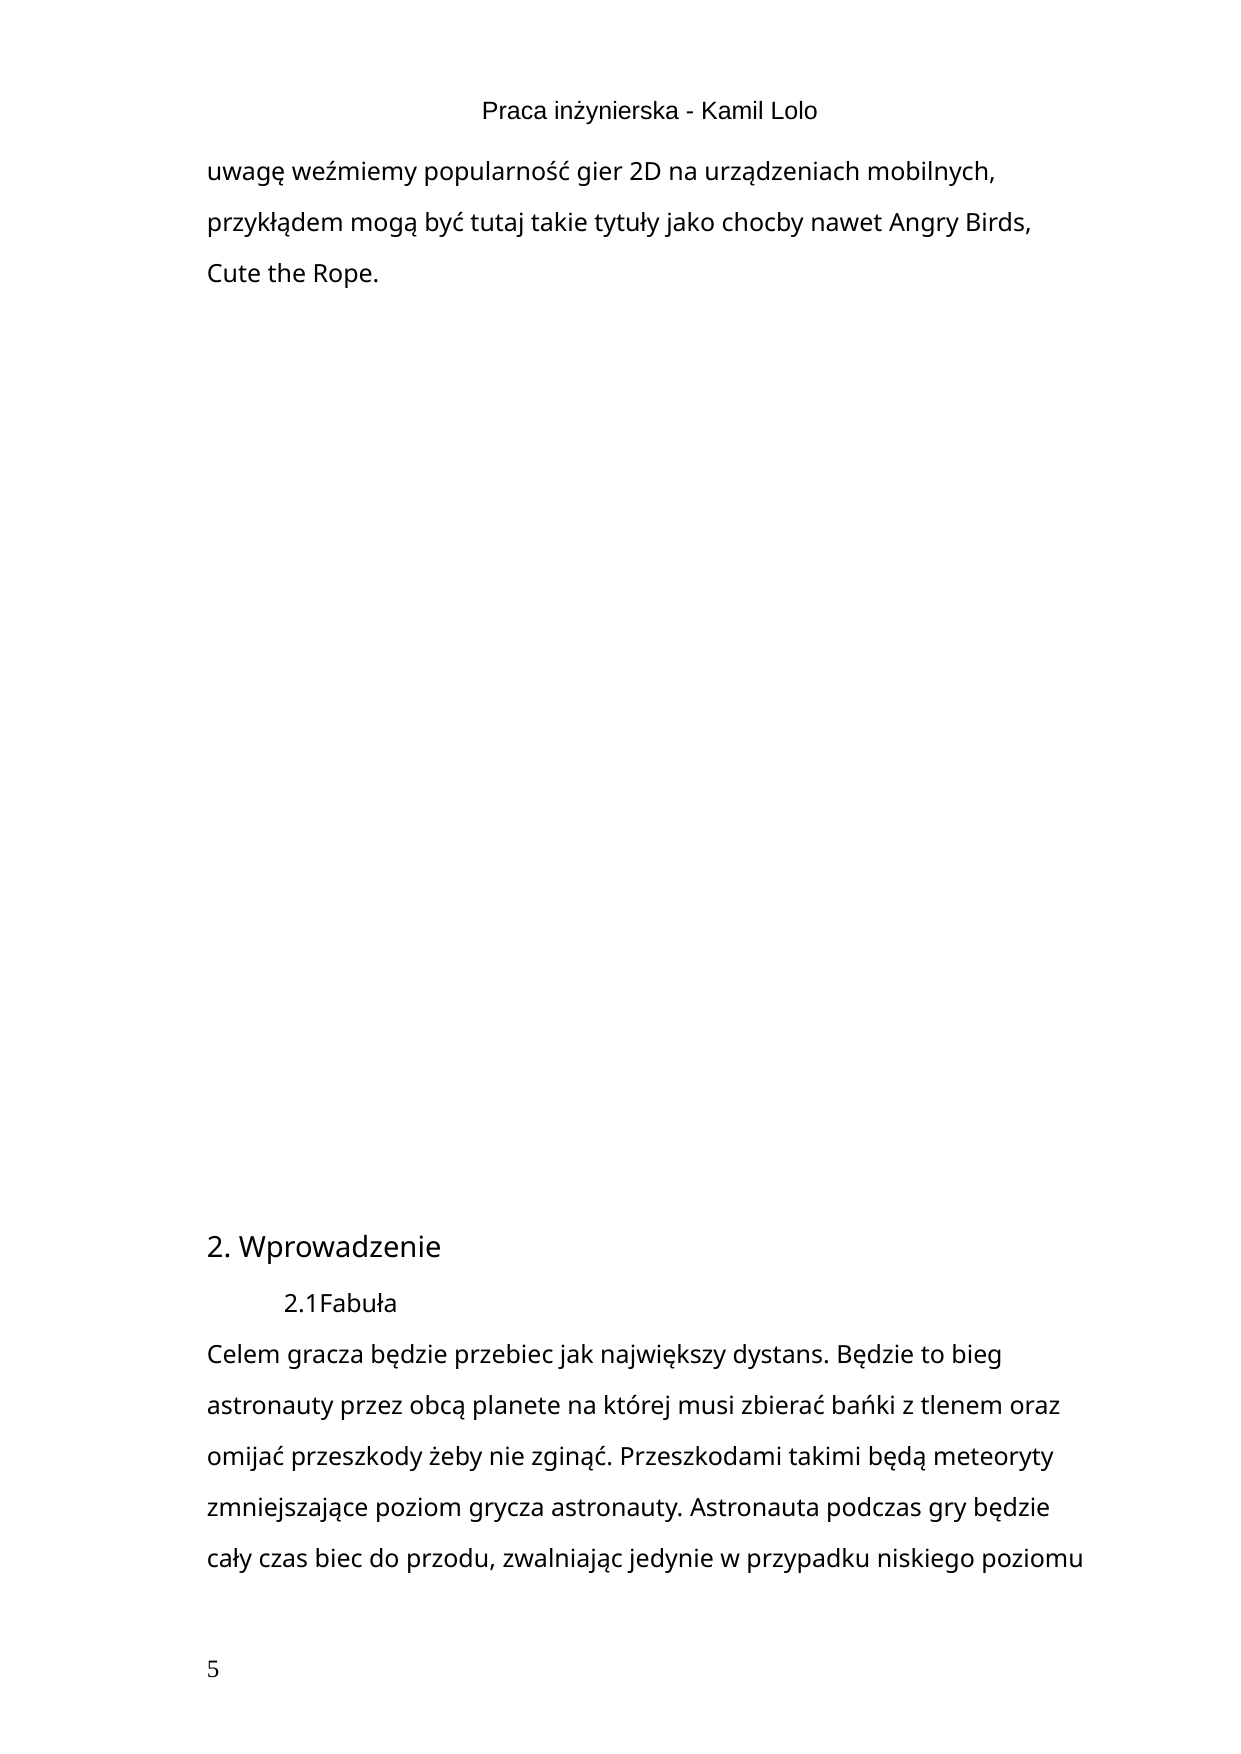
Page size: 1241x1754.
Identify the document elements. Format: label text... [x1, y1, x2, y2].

list Fabuła [284, 1285, 1093, 1319]
text uwagę weźmiemy popularność gier 2D na urządzeniach mobilnych, przykłądem mogą być tutaj takie tytuły jako chocby nawet Angry Birds, Cute the Rope. [207, 154, 1093, 290]
text Celem gracza będzie przebiec jak największy dystans. Będzie to bieg astronauty przez obcą planete na której musi zbierać bańki z tlenem oraz omijać przeszkody żeby nie zginąć. Przeszkodami takimi będą meteoryty zmniejszające poziom grycza astronauty. Astronauta podczas gry będzie cały czas biec do przodu, zwalniając jedynie w przypadku niskiego poziomu [207, 1336, 1093, 1575]
text 2. Wprowadzenie [207, 1226, 1093, 1266]
